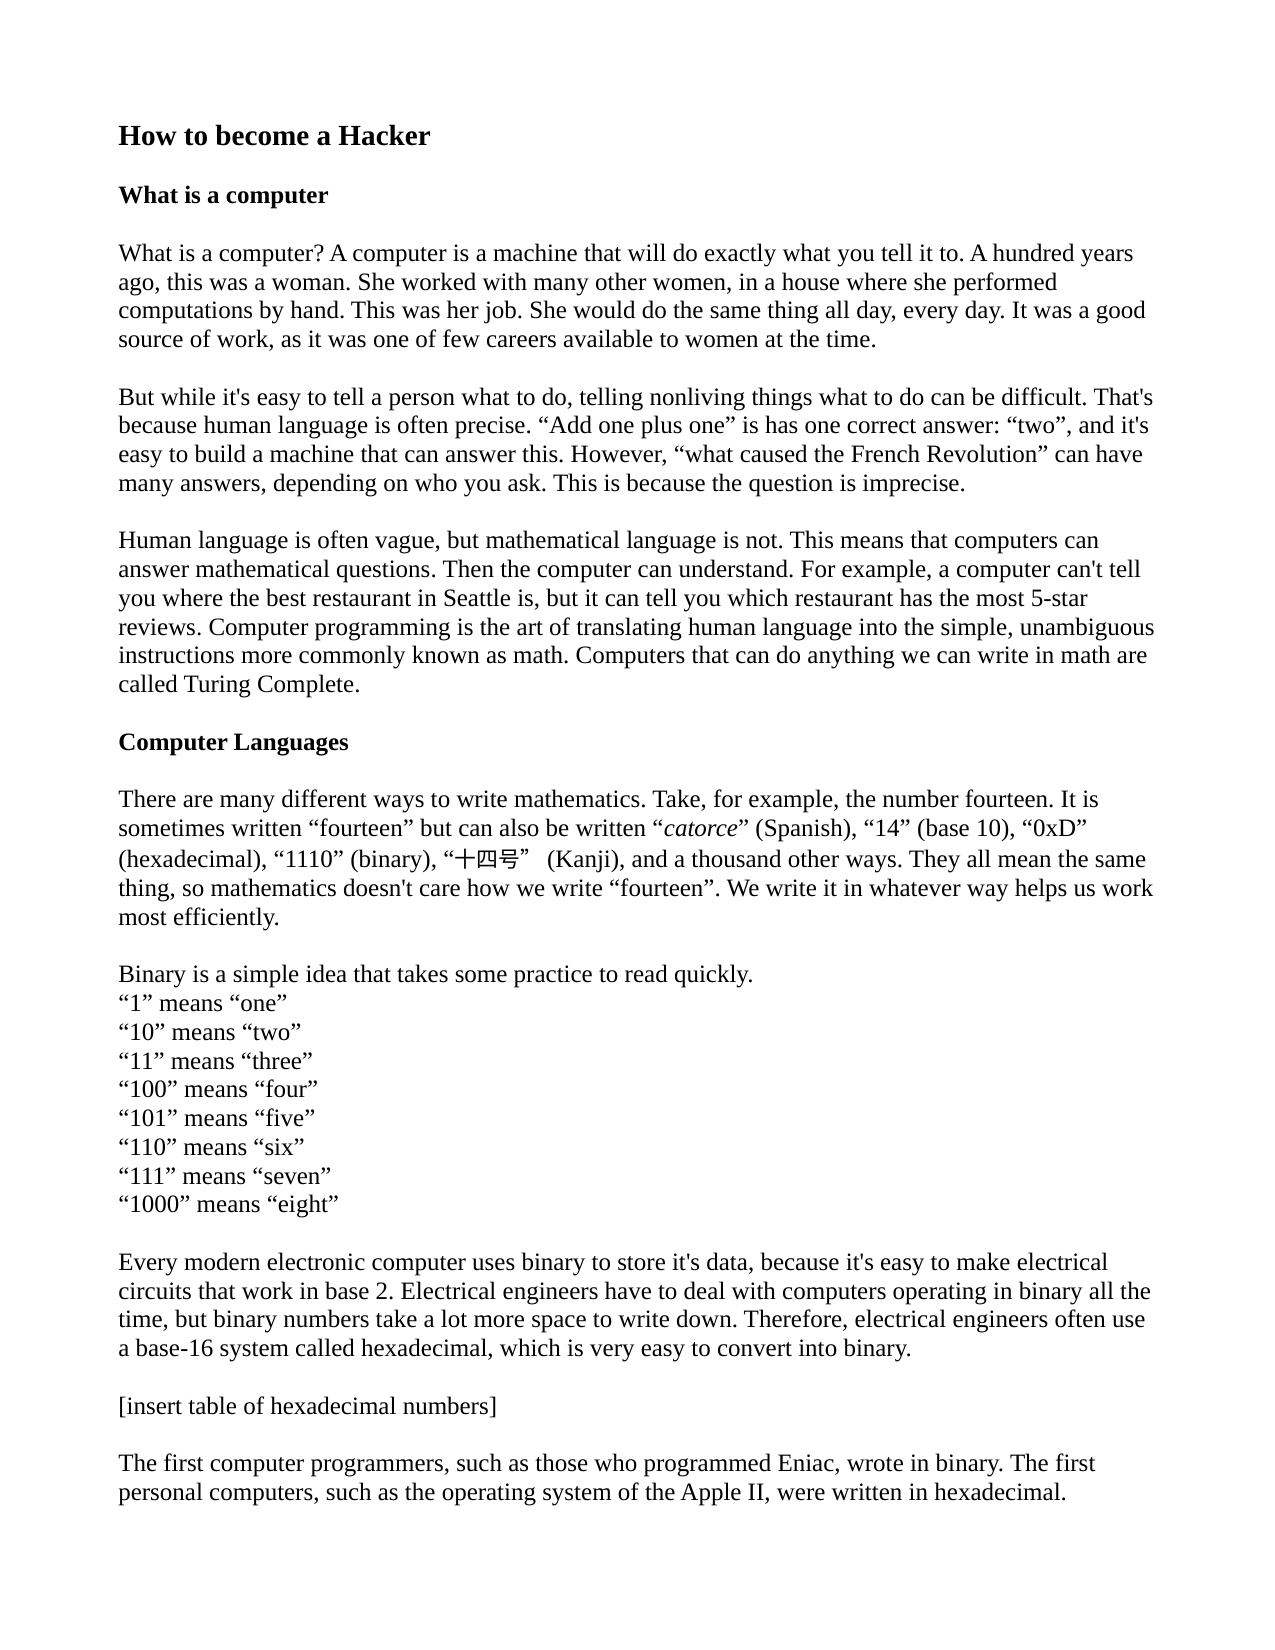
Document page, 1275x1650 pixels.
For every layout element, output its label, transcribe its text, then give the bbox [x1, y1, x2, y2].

text There are many different ways to write mathematics. Take, for example, the number fourteen. It is sometimes written “fourteen” but can also be written “catorce” (Spanish), “14” (base 10), “0xD” (hexadecimal), “1110” (binary), “十四号” (Kanji), and a thousand other ways. They all mean the same thing, so mathematics doesn't care how we write “fourteen”. We write it in whatever way helps us work most efficiently. [118, 784, 1157, 931]
text Binary is a simple idea that takes some practice to read quickly. [118, 959, 1157, 988]
text But while it's easy to tell a person what to do, telling nonliving things what to do can be difficult. That's because human language is often precise. “Add one plus one” is has one correct answer: “two”, and it's easy to build a machine that can answer this. However, “what caused the French Revolution” can have many answers, depending on who you ask. This is because the question is imprecise. [118, 382, 1157, 497]
text “110” means “six” [118, 1132, 1157, 1161]
text Every modern electronic computer uses binary to store it's data, because it's easy to make electrical circuits that work in base 2. Electrical engineers have to deal with computers operating in binary all the time, but binary numbers take a lot more space to write down. Therefore, electrical engineers often use a base-16 system called hexadecimal, which is very easy to convert into binary. [118, 1247, 1157, 1362]
text What is a computer [118, 180, 1157, 209]
text “10” means “two” [118, 1017, 1157, 1046]
text Human language is often vague, but mathematical language is not. This means that computers can answer mathematical questions. Then the computer can understand. For example, a computer can't tell you where the best restaurant in Seattle is, but it can tell you which restaurant has the most 5-star reviews. Computer programming is the art of translating human language into the simple, unambiguous instructions more commonly known as math. Computers that can do anything we can write in math are called Turing Complete. [118, 525, 1157, 698]
text “1” means “one” [118, 988, 1157, 1017]
text “11” means “three” [118, 1046, 1157, 1074]
text “111” means “seven” [118, 1161, 1157, 1189]
text [insert table of hexadecimal numbers] [118, 1391, 1157, 1419]
text The first computer programmers, such as those who programmed Eniac, wrote in binary. The first personal computers, such as the operating system of the Apple II, were written in hexadecimal. [118, 1448, 1157, 1506]
text Computer Languages [118, 727, 1157, 755]
text “101” means “five” [118, 1103, 1157, 1132]
text “1000” means “eight” [118, 1189, 1157, 1218]
text What is a computer? A computer is a machine that will do exactly what you tell it to. A hundred years ago, this was a woman. She worked with many other women, in a house where she performed computations by hand. This was her job. She would do the same thing all day, every day. It was a good source of work, as it was one of few careers available to women at the time. [118, 238, 1157, 353]
text “100” means “four” [118, 1074, 1157, 1103]
text How to become a Hacker [118, 118, 1157, 152]
